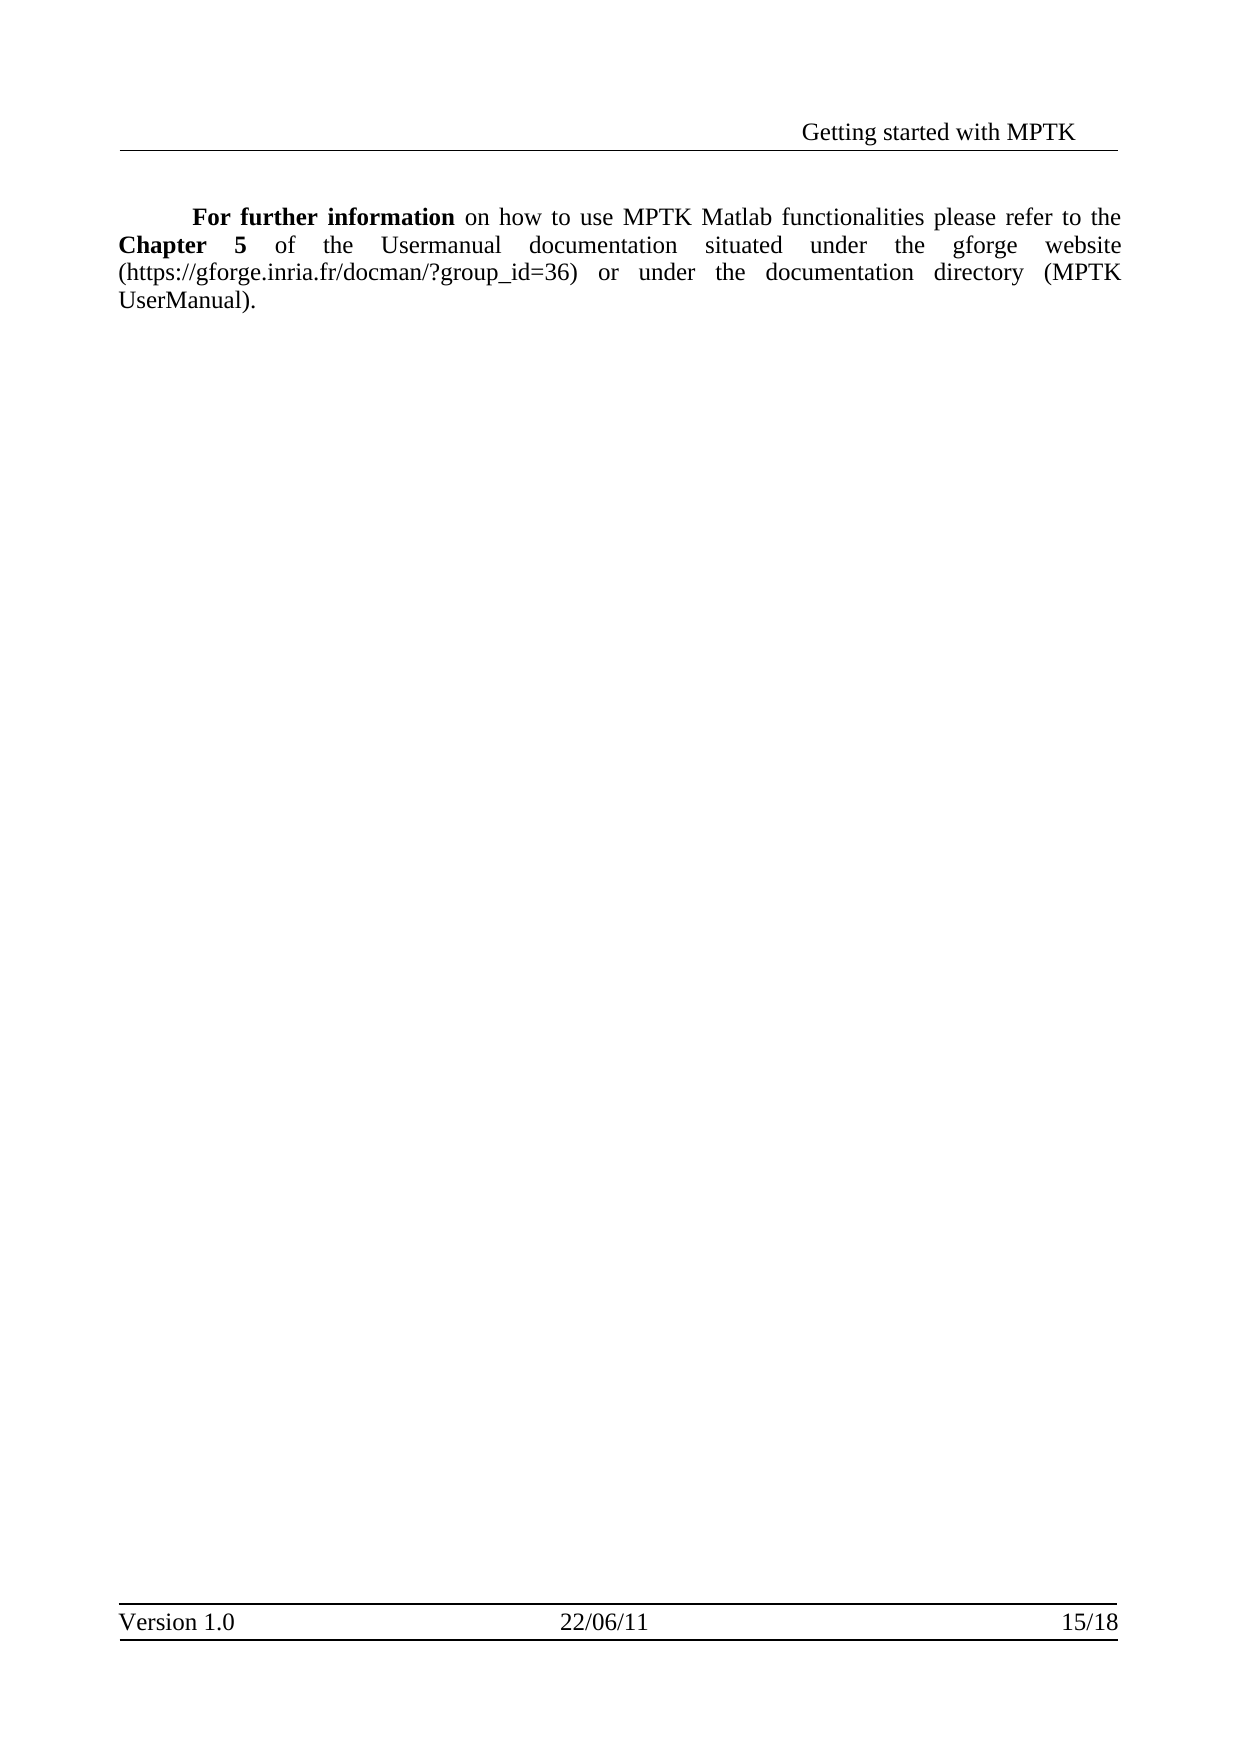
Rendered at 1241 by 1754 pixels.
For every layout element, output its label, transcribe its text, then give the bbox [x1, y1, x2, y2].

text For further information on how to use MPTK Matlab functionalities please refer to the Chapter 5 of the Usermanual documentation situated under the gforge website (https://gforge.inria.fr/docman/?group_id=36) or under the documentation directory (MPTK UserManual). [118, 203, 1122, 314]
